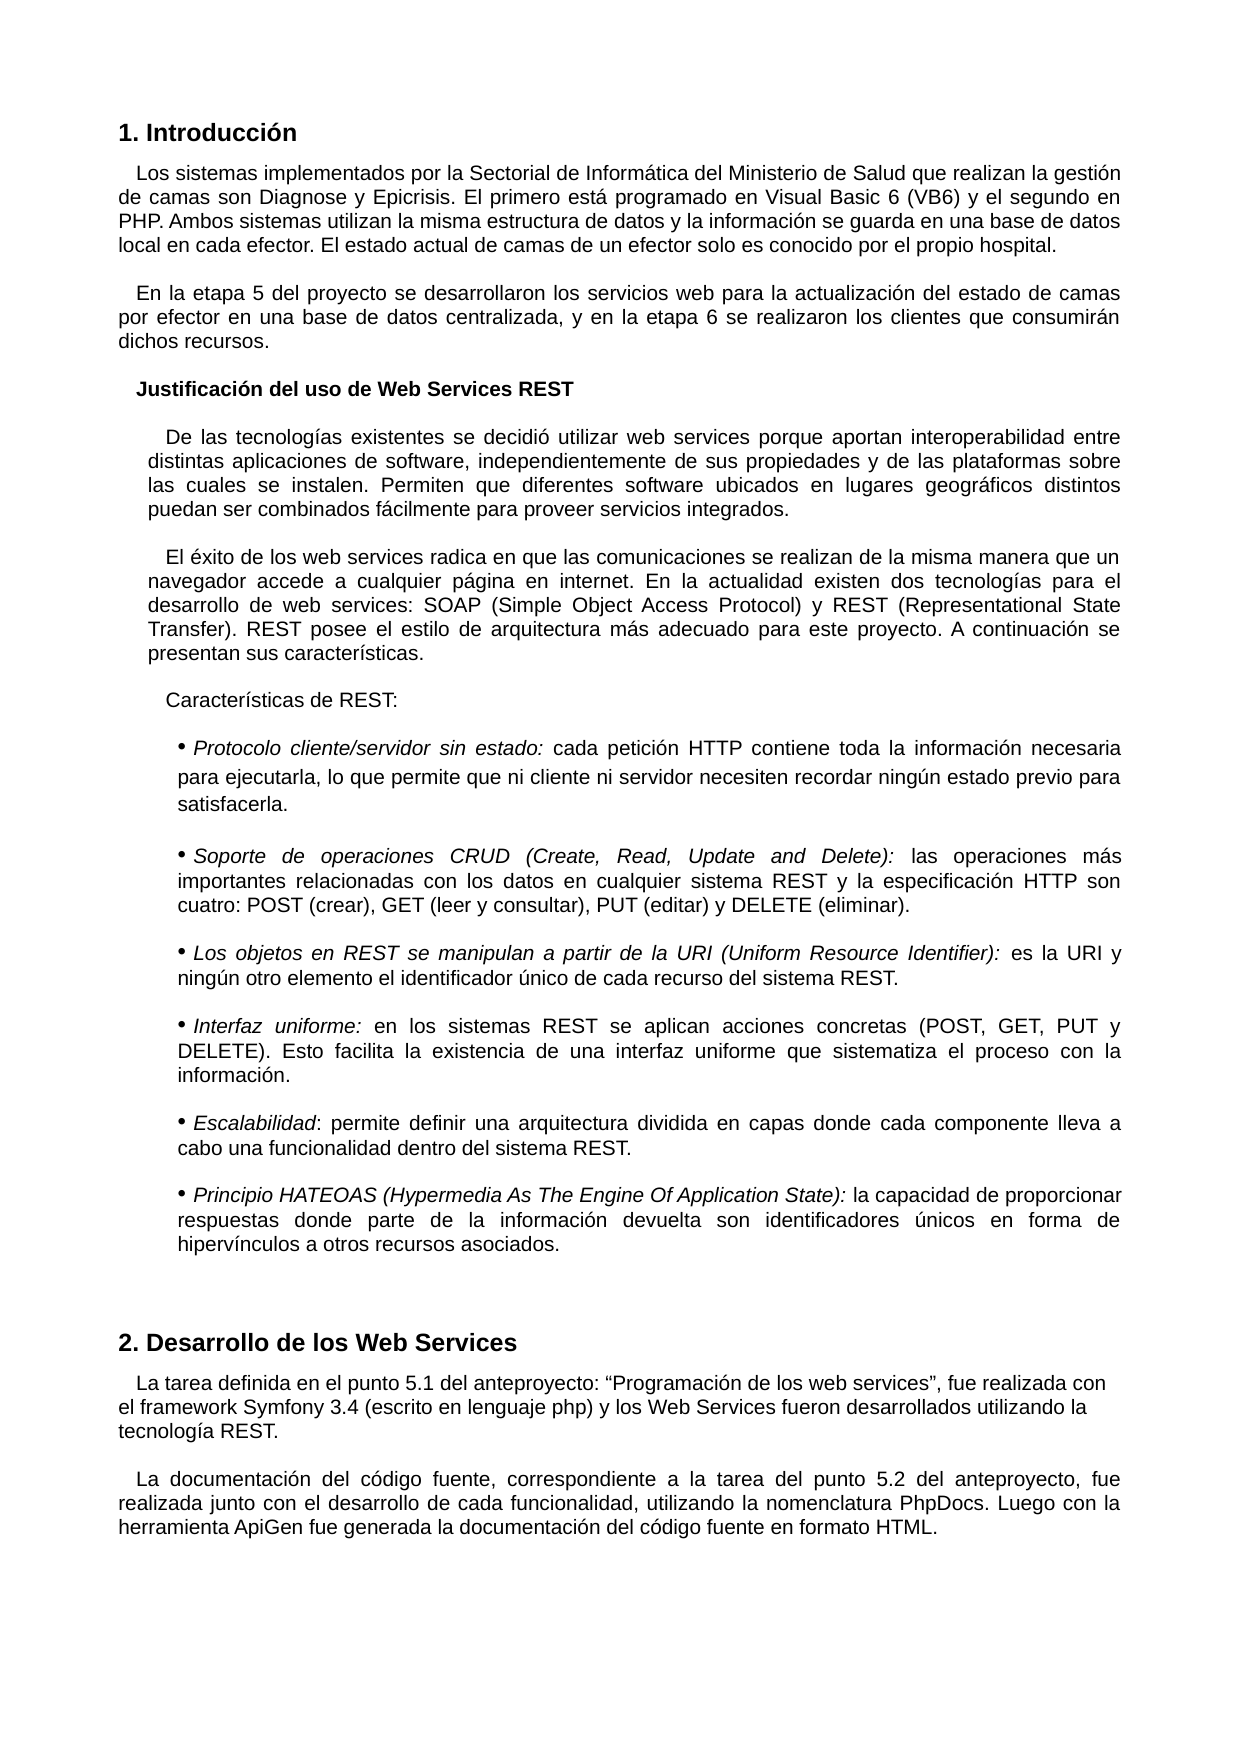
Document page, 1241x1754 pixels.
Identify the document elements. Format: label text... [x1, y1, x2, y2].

text De las tecnologías existentes se decidió utilizar web services porque aportan interoperabilidad entre distintas aplicaciones de software, independientemente de sus propiedades y de las plataformas sobre las cuales se instalen. Permiten que diferentes software ubicados en lugares geográficos distintos puedan ser combinados fácilmente para proveer servicios integrados. [148, 425, 1122, 521]
list Escalabilidad: permite definir una arquitectura dividida en capas donde cada componente lleva a cabo una funcionalidad dentro del sistema REST. [177, 1110, 1122, 1159]
list Soporte de operaciones CRUD (Create, Read, Update and Delete): las operaciones más importantes relacionadas con los datos en cualquier sistema REST y la especificación HTTP son cuatro: POST (crear), GET (leer y consultar), PUT (editar) y DELETE (eliminar). [177, 844, 1122, 917]
text Los sistemas implementados por la Sectorial de Informática del Ministerio de Salud que realizan la gestión de camas son Diagnose y Epicrisis. El primero está programado en Visual Basic 6 (VB6) y el segundo en PHP. Ambos sistemas utilizan la misma estructura de datos y la información se guarda en una base de datos local en cada efector. El estado actual de camas de un efector solo es conocido por el propio hospital. [118, 161, 1122, 257]
text Justificación del uso de Web Services REST [118, 377, 1122, 401]
text 1. Introducción [118, 118, 1122, 147]
list Principio HATEOAS (Hypermedia As The Engine Of Application State): la capacidad de proporcionar respuestas donde parte de la información devuelta son identificadores únicos en forma de hipervínculos a otros recursos asociados. [177, 1183, 1122, 1256]
text En la etapa 5 del proyecto se desarrollaron los servicios web para la actualización del estado de camas por efector en una base de datos centralizada, y en la etapa 6 se realizaron los clientes que consumirán dichos recursos. [118, 281, 1122, 353]
list Los objetos en REST se manipulan a partir de la URI (Uniform Resource Identifier): es la URI y ningún otro elemento el identificador único de cada recurso del sistema REST. [177, 941, 1122, 989]
text El éxito de los web services radica en que las comunicaciones se realizan de la misma manera que un navegador accede a cualquier página en internet. En la actualidad existen dos tecnologías para el desarrollo de web services: SOAP (Simple Object Access Protocol) y REST (Representational State Transfer). REST posee el estilo de arquitectura más adecuado para este proyecto. A continuación se presentan sus características. [148, 544, 1122, 664]
list Protocolo cliente/servidor sin estado: cada petición HTTP contiene toda la información necesaria para ejecutarla, lo que permite que ni cliente ni servidor necesiten recordar ningún estado previo para satisfacerla. [177, 736, 1122, 816]
text 2. Desarrollo de los Web Services [118, 1328, 1122, 1357]
text La documentación del código fuente, correspondiente a la tarea del punto 5.2 del anteproyecto, fue realizada junto con el desarrollo de cada funcionalidad, utilizando la nomenclatura PhpDocs. Luego con la herramienta ApiGen fue generada la documentación del código fuente en formato HTML. [118, 1467, 1122, 1539]
text Características de REST: [148, 688, 1122, 712]
list Interfaz uniforme: en los sistemas REST se aplican acciones concretas (POST, GET, PUT y DELETE). Esto facilita la existencia de una interfaz uniforme que sistematiza el proceso con la información. [177, 1013, 1122, 1086]
text La tarea definida en el punto 5.1 del anteproyecto: “Programación de los web services”, fue realizada con el framework Symfony 3.4 (escrito en lenguaje php) y los Web Services fueron desarrollados utilizando la tecnología REST. [118, 1371, 1122, 1443]
